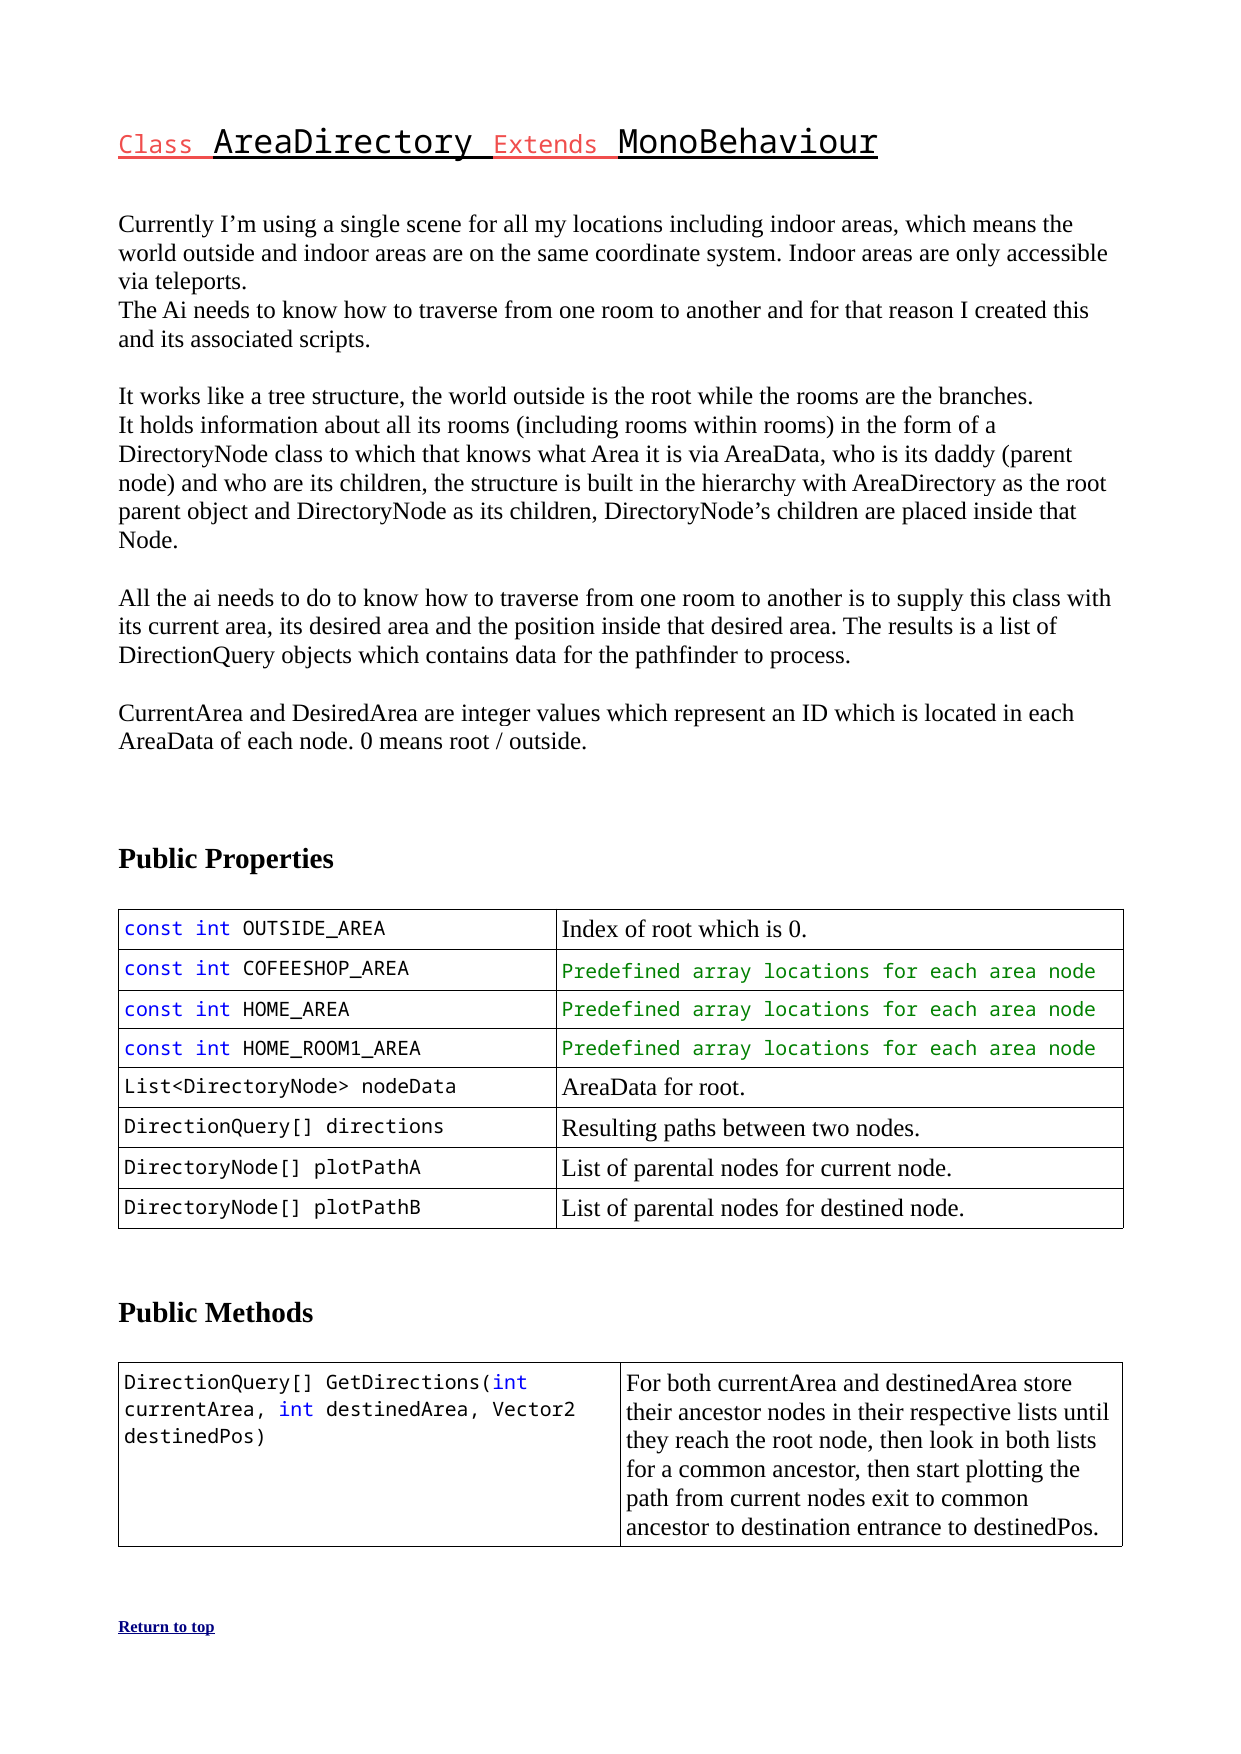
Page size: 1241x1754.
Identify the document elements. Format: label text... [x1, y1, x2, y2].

table_cell List<DirectoryNode> nodeData [119, 1068, 556, 1107]
text It holds information about all its rooms (including rooms within rooms) in the form of a DirectoryNode class to which that knows what Area it is via AreaData, who is its daddy (parent node) and who are its children, the structure is built in the hierarchy with AreaDirectory as the root parent object and DirectoryNode as its children, DirectoryNode’s children are placed inside that Node. [118, 410, 1122, 554]
table_header For both currentArea and destinedArea store their ancestor nodes in their respective lists until they reach the root node, then look in both lists for a common ancestor, then start plotting the path from current nodes exit to common ancestor to destination entrance to destinedPos. [621, 1363, 1122, 1546]
text It works like a tree structure, the world outside is the root while the rooms are the branches. [118, 381, 1122, 410]
table_cell DirectionQuery[] directions [119, 1108, 556, 1147]
table_cell Predefined array locations for each area node [557, 950, 1123, 989]
table_cell const int COFEESHOP_AREA [119, 950, 556, 989]
text The Ai needs to know how to traverse from one room to another and for that reason I created this and its associated scripts. [118, 295, 1122, 353]
text Class AreaDirectory Extends MonoBehaviour [118, 118, 1122, 163]
table_cell DirectoryNode[] plotPathB [119, 1189, 556, 1228]
table_header Index of root which is 0. [557, 910, 1123, 949]
table_header const int OUTSIDE_AREA [119, 910, 556, 949]
text Currently I’m using a single scene for all my locations including indoor areas, which means the world outside and indoor areas are on the same coordinate system. Indoor areas are only accessible via teleports. [118, 209, 1122, 295]
text Public Methods [118, 1295, 1122, 1329]
text All the ai needs to do to know how to traverse from one room to another is to supply this class with its current area, its desired area and the position inside that desired area. The results is a list of DirectionQuery objects which contains data for the pathfinder to process. [118, 583, 1122, 669]
table_header DirectionQuery[] GetDirections(int currentArea, int destinedArea, Vector2 destinedPos) [119, 1363, 620, 1546]
text Public Properties [118, 841, 1122, 875]
table_cell Predefined array locations for each area node [557, 1029, 1123, 1067]
table_cell DirectoryNode[] plotPathA [119, 1148, 556, 1188]
table_cell Resulting paths between two nodes. [557, 1108, 1123, 1147]
table_cell AreaData for root. [557, 1068, 1123, 1107]
table_cell List of parental nodes for destined node. [557, 1189, 1123, 1228]
table_cell const int HOME_ROOM1_AREA [119, 1029, 556, 1067]
table_cell const int HOME_AREA [119, 991, 556, 1028]
table_cell Predefined array locations for each area node [557, 991, 1123, 1028]
table_cell List of parental nodes for current node. [557, 1148, 1123, 1188]
text CurrentArea and DesiredArea are integer values which represent an ID which is located in each AreaData of each node. 0 means root / outside. [118, 698, 1122, 755]
